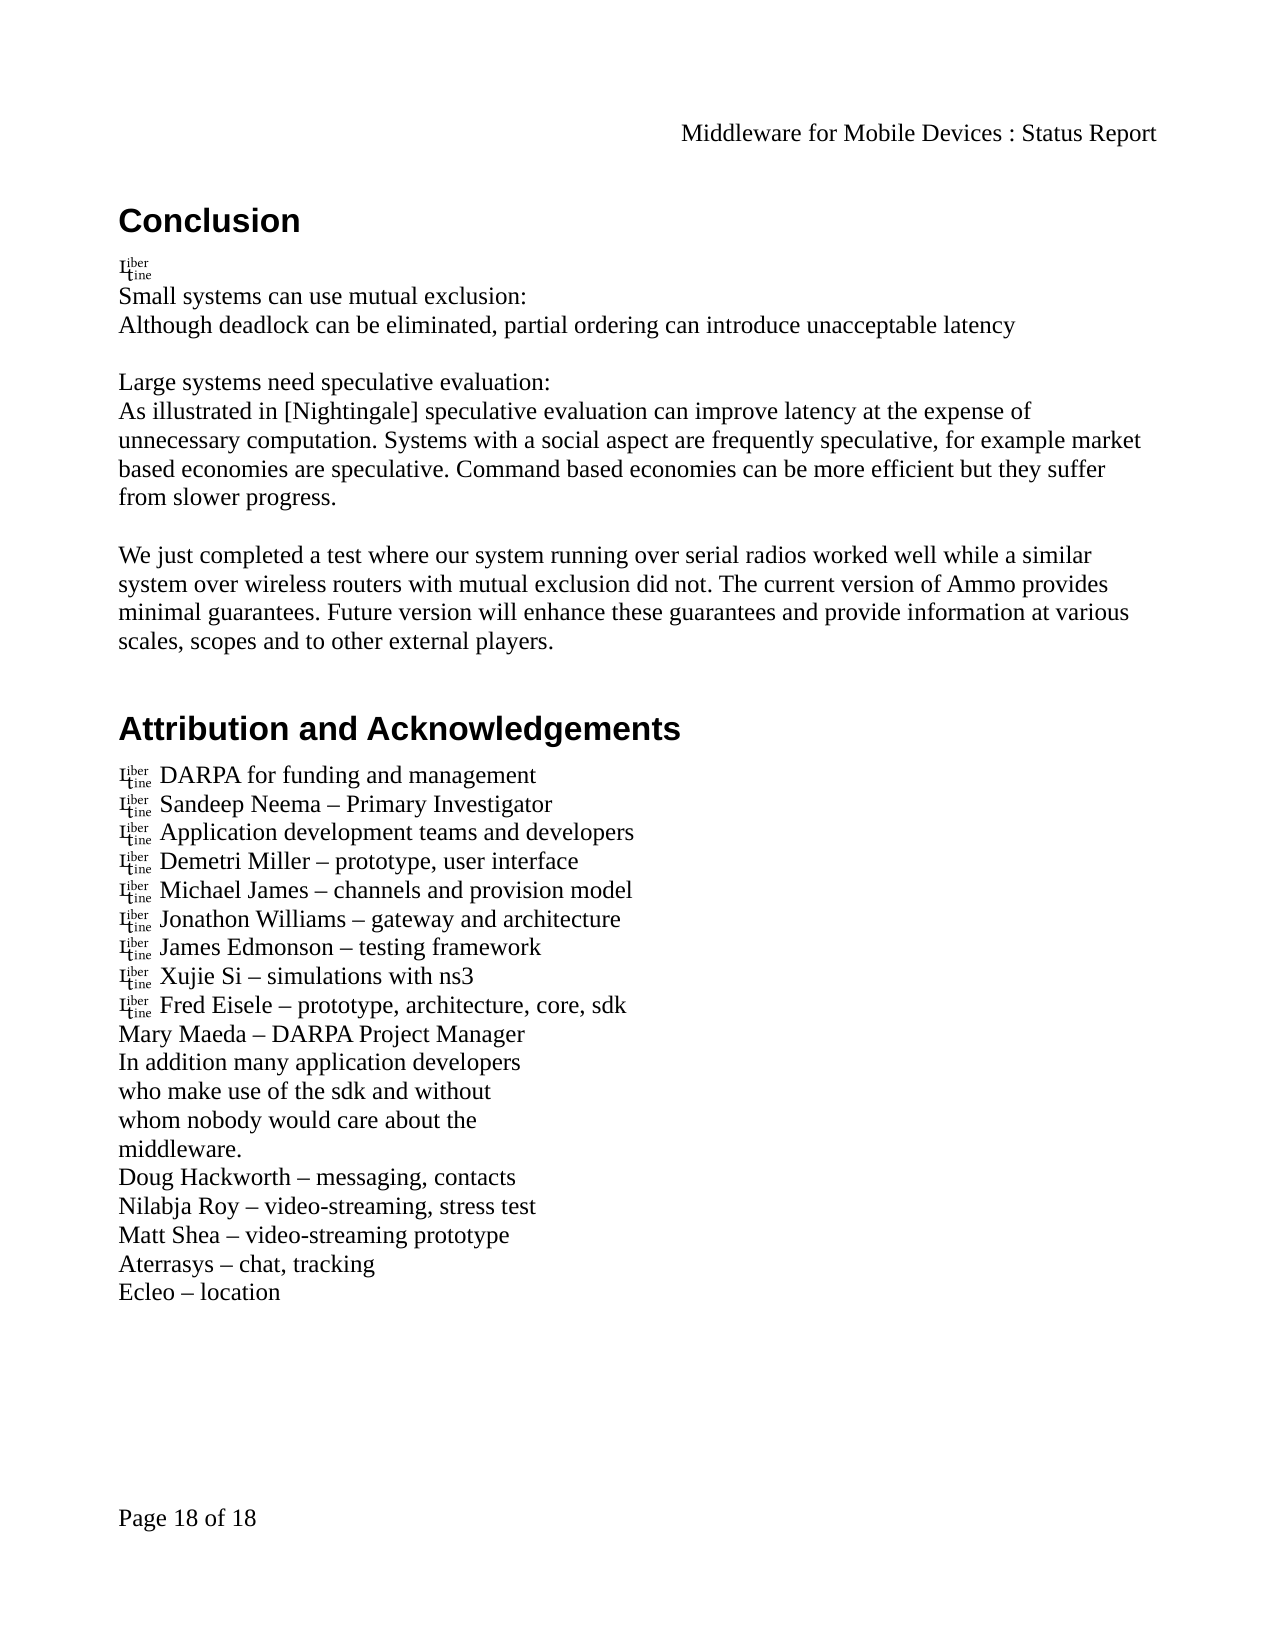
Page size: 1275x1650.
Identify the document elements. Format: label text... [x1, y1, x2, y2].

text Although deadlock can be eliminated, partial ordering can introduce unacceptable latency [118, 310, 1157, 339]
subtitle Attribution and Acknowledgements [118, 709, 1157, 747]
text  Michael James – channels and provision model [118, 875, 1157, 904]
text We just completed a test where our system running over serial radios worked well while a similar system over wireless routers with mutual exclusion did not. The current version of Ammo provides minimal guarantees. Future version will enhance these guarantees and provide information at various [118, 540, 1157, 626]
text  DARPA for funding and management [118, 760, 1157, 789]
text Doug Hackworth – messaging, contacts [118, 1162, 1157, 1191]
text  Demetri Miller – prototype, user interface [118, 846, 1157, 875]
text  Xujie Si – simulations with ns3 [118, 961, 1157, 990]
text  [118, 252, 1157, 281]
text Large systems need speculative evaluation: [118, 367, 1157, 396]
subtitle Conclusion [118, 201, 1157, 240]
text whom nobody would care about the [118, 1105, 1157, 1134]
text Mary Maeda – DARPA Project Manager [118, 1019, 1157, 1047]
text  Sandeep Neema – Primary Investigator [118, 789, 1157, 817]
text  Application development teams and developers [118, 817, 1157, 846]
text  Fred Eisele – prototype, architecture, core, sdk [118, 990, 1157, 1019]
text In addition many application developers [118, 1047, 1157, 1076]
text Ecleo – location [118, 1277, 1157, 1306]
text scales, scopes and to other external players. [118, 626, 1157, 655]
text  James Edmonson – testing framework [118, 932, 1157, 961]
text middleware. [118, 1134, 1157, 1162]
text who make use of the sdk and without [118, 1076, 1157, 1105]
text Small systems can use mutual exclusion: [118, 281, 1157, 310]
text Nilabja Roy – video-streaming, stress test [118, 1191, 1157, 1220]
text As illustrated in [Nightingale] speculative evaluation can improve latency at the expense of unnecessary computation. Systems with a social aspect are frequently speculative, for example market based economies are speculative. Command based economies can be more efficient but they suffer from slower progress. [118, 396, 1157, 511]
text  Jonathon Williams – gateway and architecture [118, 904, 1157, 932]
text Aterrasys – chat, tracking [118, 1249, 1157, 1277]
text Matt Shea – video-streaming prototype [118, 1220, 1157, 1249]
